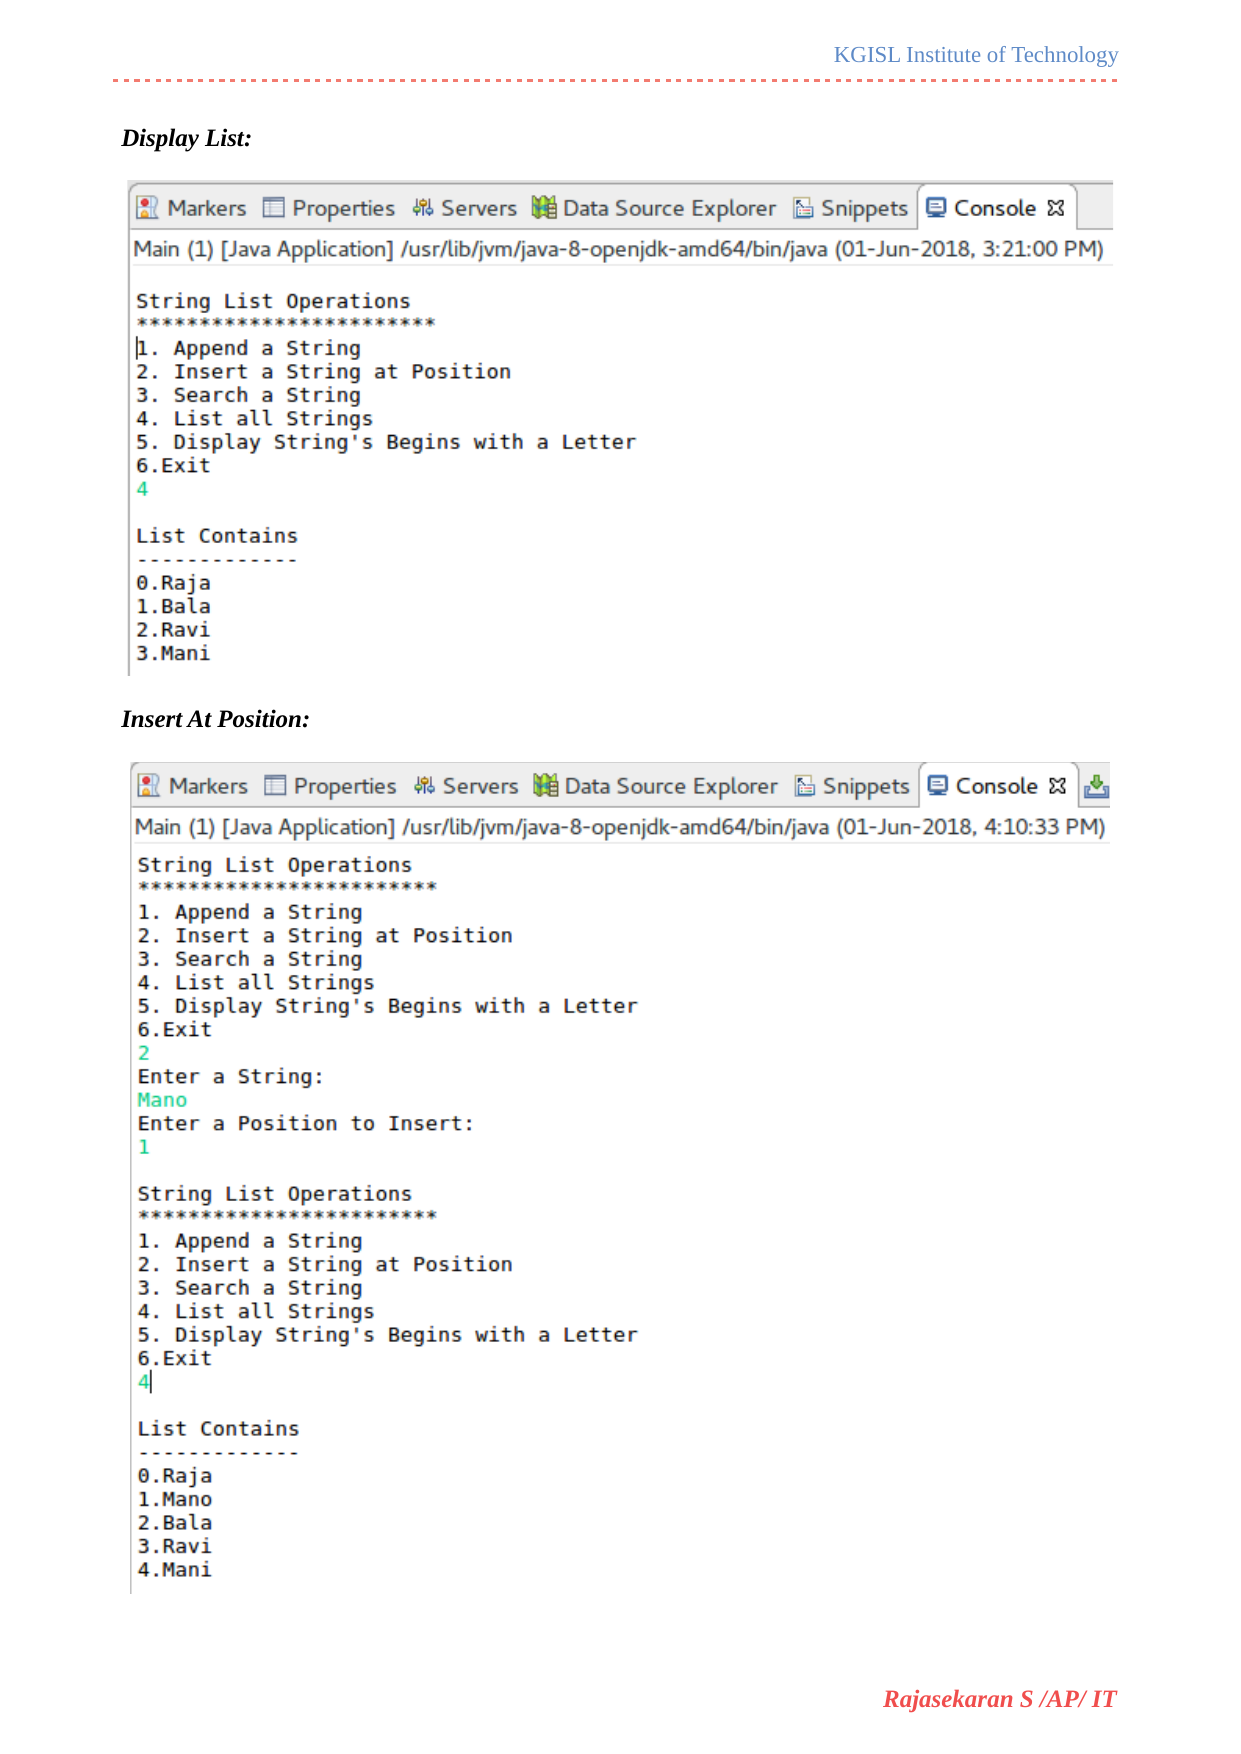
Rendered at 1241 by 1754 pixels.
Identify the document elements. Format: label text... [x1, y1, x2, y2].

text Display List: [121, 123, 1119, 152]
picture [127, 180, 1114, 676]
picture [130, 762, 1110, 1594]
text Insert At Position: [121, 704, 1119, 733]
